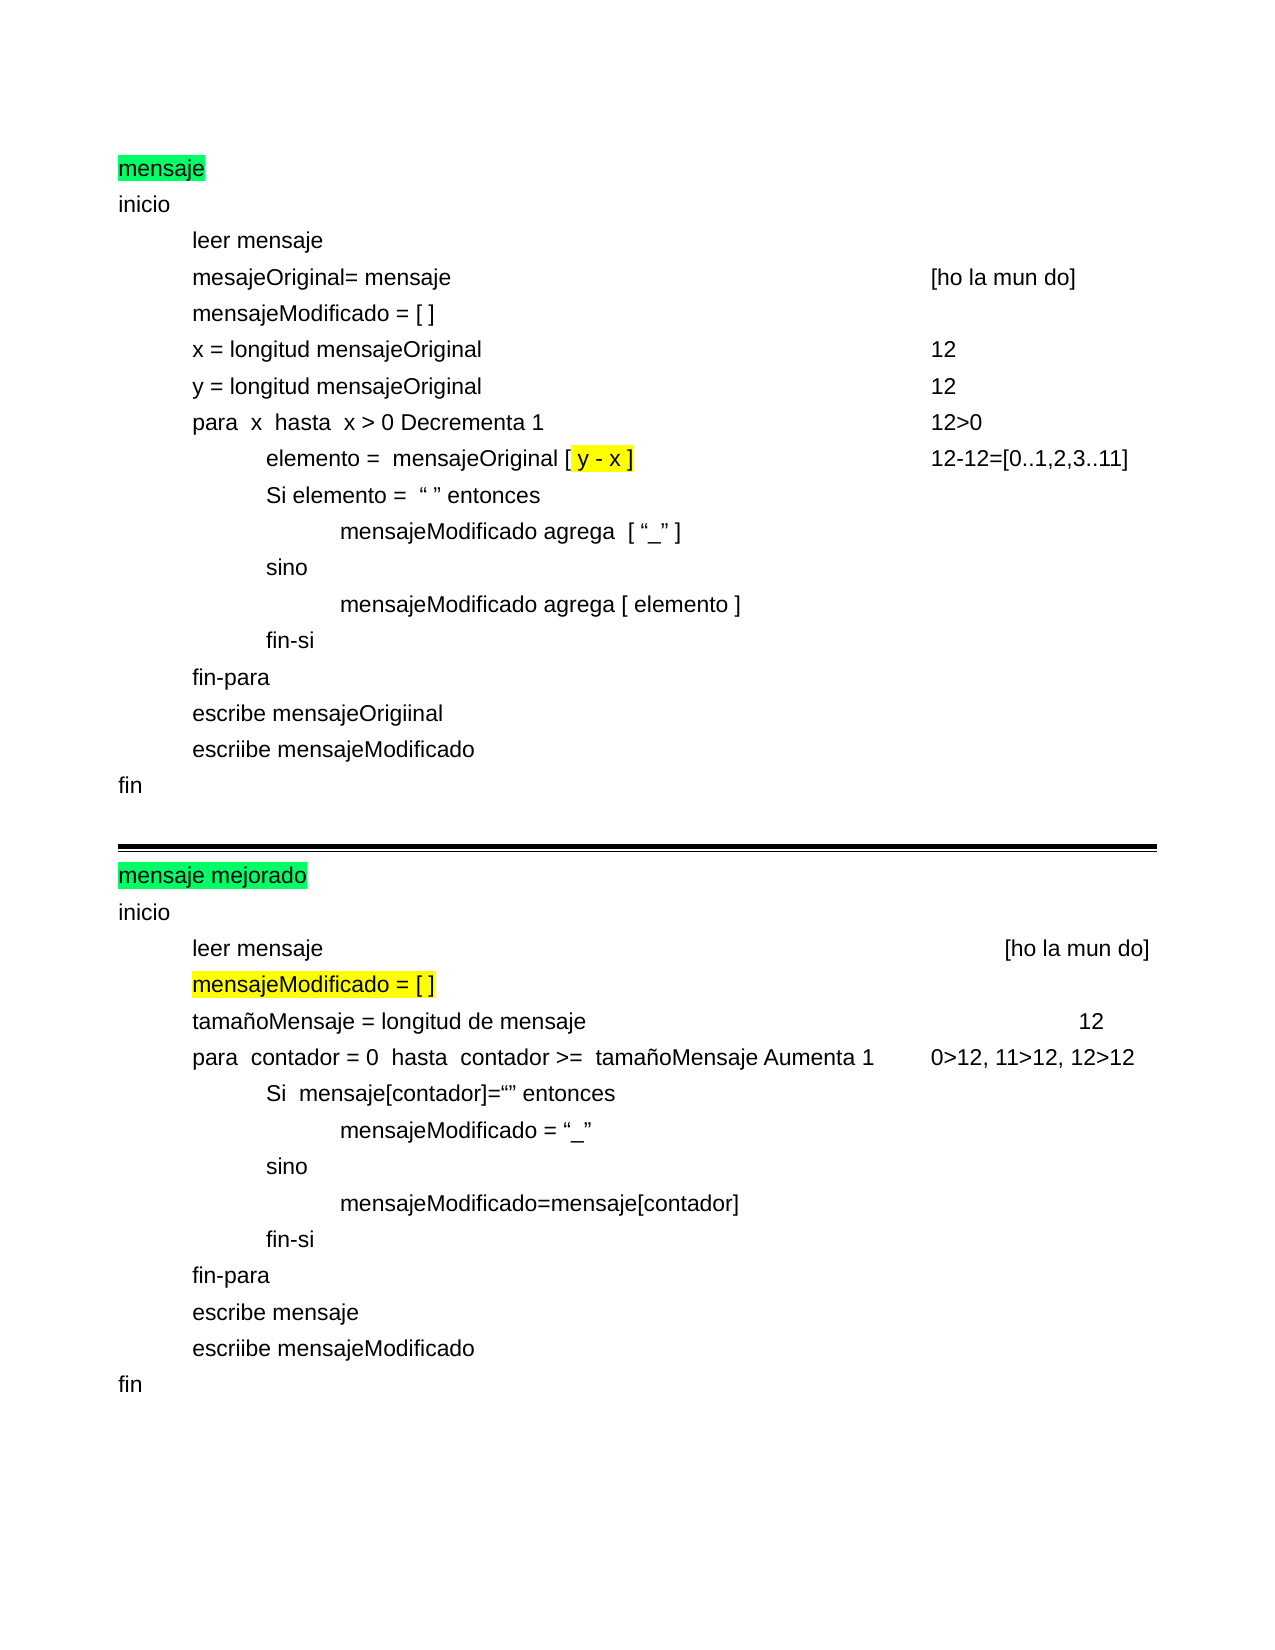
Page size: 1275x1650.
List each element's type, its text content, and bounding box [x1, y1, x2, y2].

text escriibe mensajeModificado [118, 736, 1157, 762]
text mensajeModificado = [ ] [118, 971, 1157, 998]
text fin-si [118, 1226, 1157, 1252]
text mensaje mejorado [118, 862, 1157, 889]
text mensajeModificado = “_” [118, 1117, 1157, 1143]
text escribe mensaje [118, 1298, 1157, 1325]
text mensajeModificado agrega [ elemento ] [118, 591, 1157, 617]
text mensajeModificado=mensaje[contador] [118, 1189, 1157, 1216]
text fin-si [118, 627, 1157, 653]
text para contador = 0 hasta contador >= tamañoMensaje Aumenta 1 0>12, 11>12, 12>12 [118, 1044, 1157, 1070]
text sino [118, 554, 1157, 581]
text mesajeOriginal= mensaje [ho la mun do] [118, 263, 1157, 290]
text leer mensaje [ho la mun do] [118, 935, 1157, 961]
text fin [118, 772, 1157, 799]
text escriibe mensajeModificado [118, 1335, 1157, 1361]
text fin [118, 1371, 1157, 1398]
text fin-para [118, 1262, 1157, 1288]
text Si mensaje[contador]=“” entonces [118, 1080, 1157, 1107]
text inicio [118, 191, 1157, 217]
text inicio [118, 899, 1157, 925]
text x = longitud mensajeOriginal 12 [118, 336, 1157, 363]
text sino [118, 1153, 1157, 1179]
text para x hasta x > 0 Decrementa 1 12>0 [118, 409, 1157, 435]
text mensajeModificado = [ ] [118, 300, 1157, 326]
text mensaje [118, 154, 1157, 181]
text leer mensaje [118, 227, 1157, 253]
text mensajeModificado agrega [ “_” ] [118, 518, 1157, 544]
text fin-para [118, 663, 1157, 690]
text tamañoMensaje = longitud de mensaje 12 [118, 1008, 1157, 1034]
text Si elemento = “ ” entonces [118, 482, 1157, 508]
text escribe mensajeOrigiinal [118, 700, 1157, 726]
text elemento = mensajeOriginal [ y - x ] 12-12=[0..1,2,3..11] [118, 445, 1157, 472]
text y = longitud mensajeOriginal 12 [118, 373, 1157, 399]
